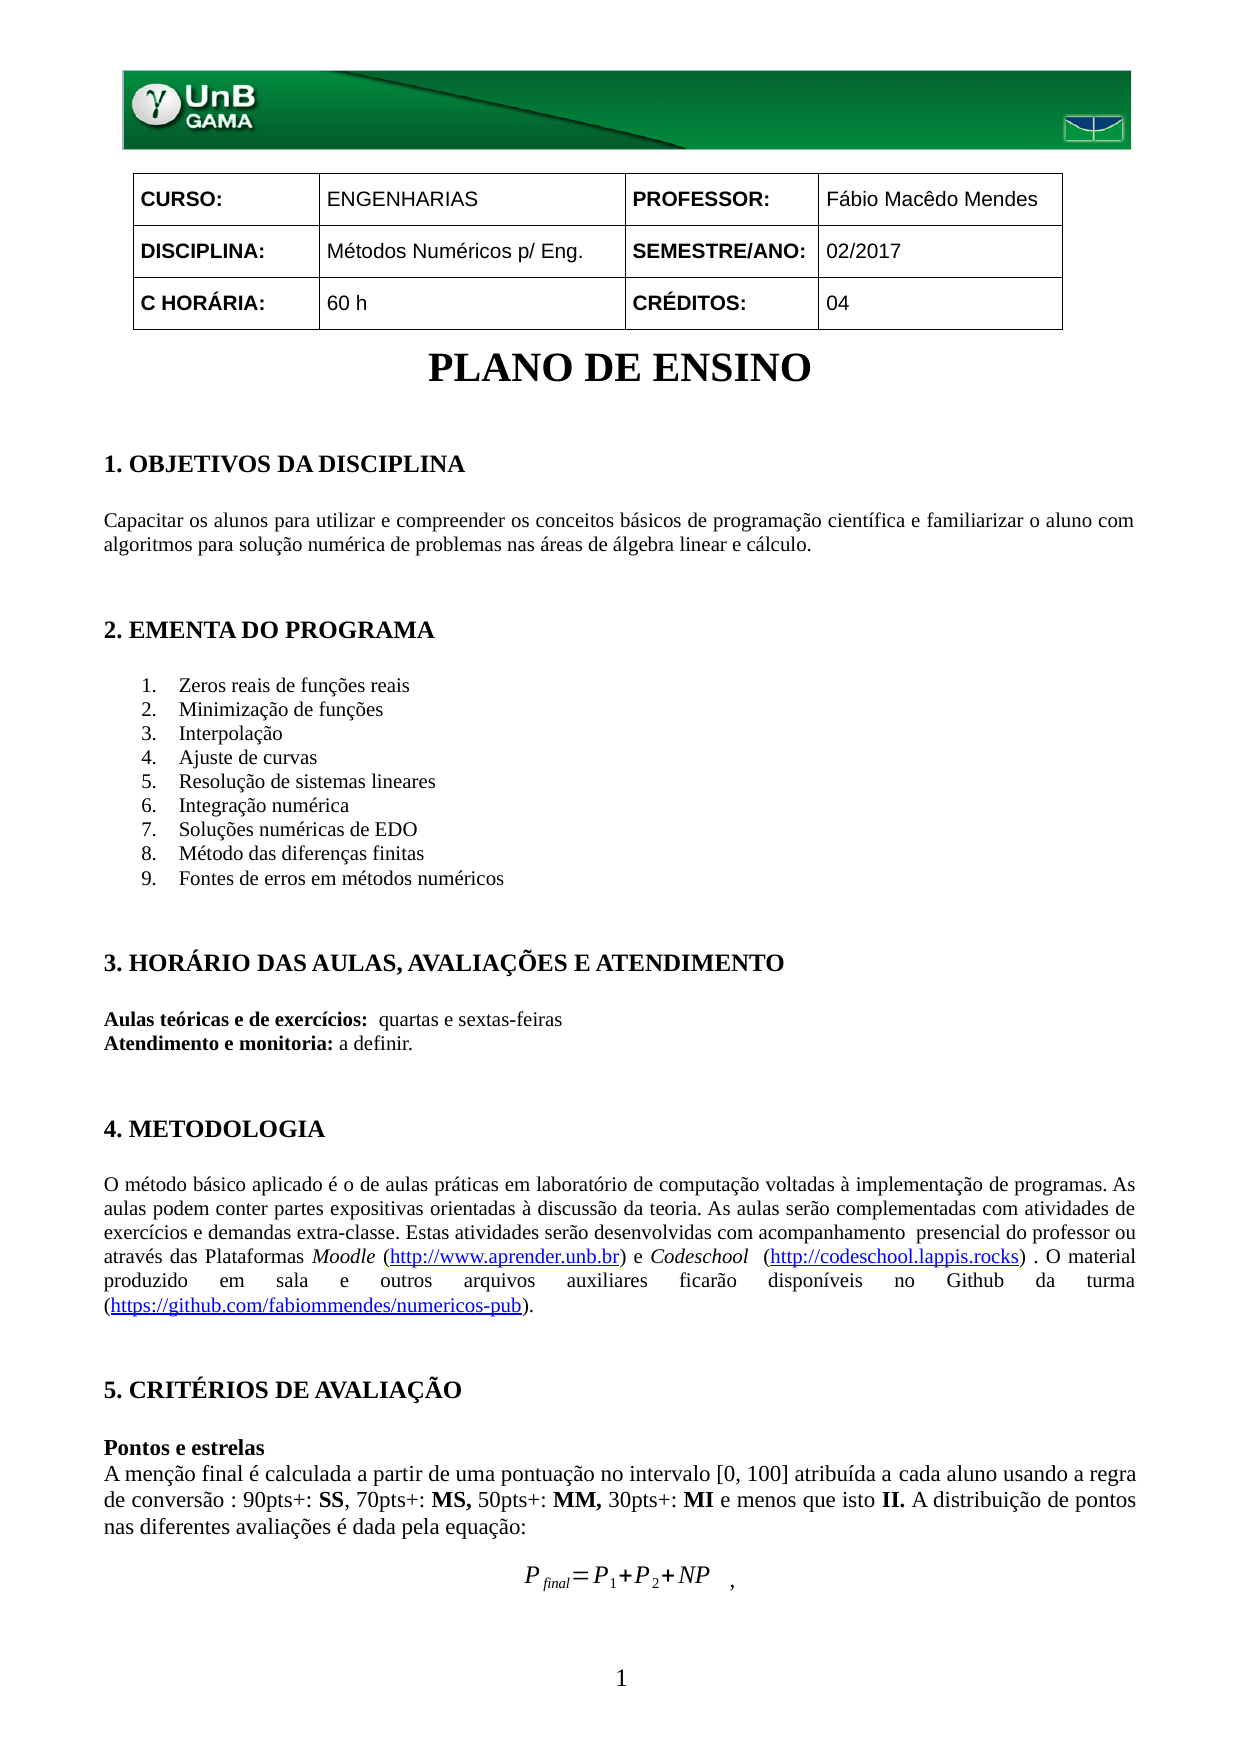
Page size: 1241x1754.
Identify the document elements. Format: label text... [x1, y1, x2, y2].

list Minimização de funções [141, 697, 1137, 721]
text A menção final é calculada a partir de uma pontuação no intervalo [0, 100] atribuída a cada aluno usando a regra de conversão : 90pts+: SS, 70pts+: MS, 50pts+: MM, 30pts+: MI e menos que isto II. A distribuição de pontos nas diferentes avaliações é dada pela equação: [103, 1460, 1137, 1539]
text , [103, 1566, 1137, 1592]
list Integração numérica [141, 793, 1137, 817]
table_cell 60 h [320, 278, 625, 329]
list Ajuste de curvas [141, 745, 1137, 769]
list Resolução de sistemas lineares [141, 769, 1137, 793]
subtitle 3. Horário das Aulas, AVALIAÇÕES e Atendimento [103, 948, 1137, 977]
text Pontos e estrelas [103, 1434, 1137, 1460]
table_header ENGENHARIAS [320, 174, 625, 224]
table_cell Métodos Numéricos p/ Eng. [320, 226, 625, 277]
table_cell DISCIPLINA: [134, 226, 319, 277]
table_header PROFESSOR: [626, 174, 818, 224]
table_cell CRÉDITOS: [626, 278, 818, 329]
table_cell SEMESTRE/ANO: [626, 226, 818, 277]
text PLANO DE ENSINO [103, 342, 1137, 390]
list Interpolação [141, 721, 1137, 745]
table_cell 02/2017 [819, 226, 1062, 277]
list Método das diferenças finitas [141, 841, 1137, 865]
list Fontes de erros em métodos numéricos [141, 865, 1137, 889]
text Atendimento e monitoria: a definir. [103, 1031, 1137, 1055]
text Capacitar os alunos para utilizar e compreender os conceitos básicos de programação científica e familiarizar o aluno com algoritmos para solução numérica de problemas nas áreas de álgebra linear e cálculo. [103, 507, 1137, 556]
text Aulas teóricas e de exercícios: quartas e sextas-feiras [103, 1007, 1137, 1031]
picture [122, 70, 1132, 150]
list Zeros reais de funções reais [141, 673, 1137, 697]
subtitle 5. CRITÉRIOS DE AVALIAÇÃO [103, 1376, 1137, 1404]
subtitle 1. OBJETIVOS DA DISCIPLINA [103, 449, 1137, 478]
text O método básico aplicado é o de aulas práticas em laboratório de computação voltadas à implementação de programas. As aulas podem conter partes expositivas orientadas à discussão da teoria. As aulas serão complementadas com atividades de exercícios e demandas extra-classe. Estas atividades serão desenvolvidas com acompanhamento presencial do professor ou através das Plataformas Moodle (http://www.aprender.unb.br) e Codeschool (http://codeschool.lappis.rocks) . O material produzido em sala e outros arquivos auxiliares ficarão disponíveis no Github da turma (https://github.com/fabiommendes/numericos-pub). [103, 1172, 1137, 1317]
table_header Fábio Macêdo Mendes [819, 174, 1062, 224]
table_cell C HORÁRIA: [134, 278, 319, 329]
subtitle 2. EMENTA DO PROGRAMA [103, 615, 1137, 643]
list Soluções numéricas de EDO [141, 817, 1137, 841]
table_header CURSO: [134, 174, 319, 224]
table_cell 04 [819, 278, 1062, 329]
subtitle 4. METODOLOGIA [103, 1114, 1137, 1143]
